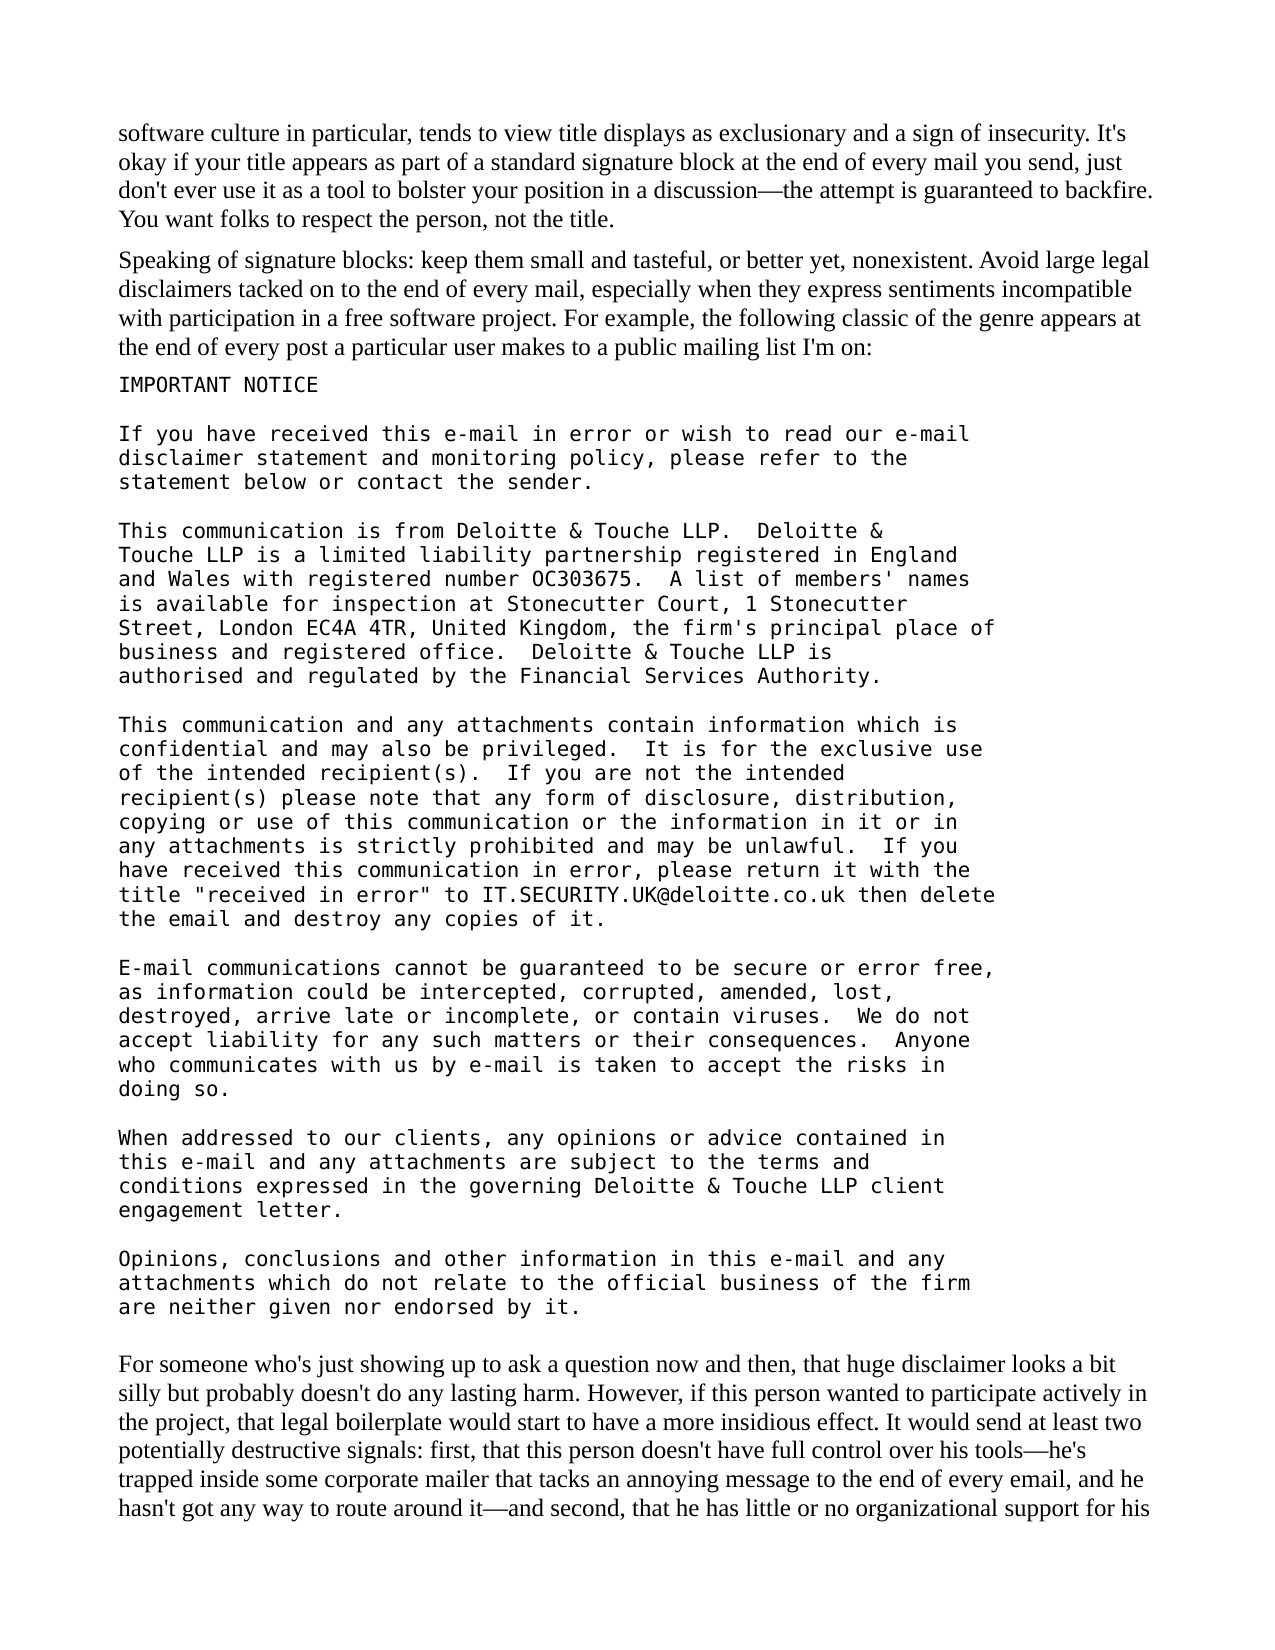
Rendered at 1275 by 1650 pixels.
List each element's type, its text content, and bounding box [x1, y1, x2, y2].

text statement below or contact the sender. [118, 470, 1157, 494]
text Speaking of signature blocks: keep them small and tasteful, or better yet, nonexistent. Avoid large legal disclaimers tacked on to the end of every mail, especially when they express sentiments incompatible with participation in a free software project. For example, the following classic of the genre appears at the end of every post a particular user makes to a public mailing list I'm on: [118, 246, 1157, 361]
text any attachments is strictly prohibited and may be unlawful. If you [118, 834, 1157, 858]
text engagement letter. [118, 1198, 1157, 1223]
text IMPORTANT NOTICE [118, 373, 1157, 397]
text this e-mail and any attachments are subject to the terms and [118, 1150, 1157, 1174]
text E-mail communications cannot be guaranteed to be secure or error free, [118, 956, 1157, 980]
text authorised and regulated by the Financial Services Authority. [118, 664, 1157, 689]
text disclaimer statement and monitoring policy, please refer to the [118, 446, 1157, 470]
text For someone who's just showing up to ask a question now and then, that huge disclaimer looks a bit silly but probably doesn't do any lasting harm. However, if this person wanted to participate actively in the project, that legal boilerplate would start to have a more insidious effect. It would send at least two potentially destructive signals: first, that this person doesn't have full control over his tools—he's trapped inside some corporate mailer that tacks an annoying message to the end of every email, and he hasn't got any way to route around it—and second, that he has little or no organizational support for his [118, 1349, 1157, 1522]
text attachments which do not relate to the official business of the firm [118, 1271, 1157, 1295]
text who communicates with us by e-mail is taken to accept the risks in [118, 1053, 1157, 1077]
text copying or use of this communication or the information in it or in [118, 810, 1157, 834]
text software culture in particular, tends to view title displays as exclusionary and a sign of insecurity. It's okay if your title appears as part of a standard signature block at the end of every mail you send, just don't ever use it as a tool to bolster your position in a discussion—the attempt is guaranteed to backfire. You want folks to respect the person, not the title. [118, 118, 1157, 233]
text accept liability for any such matters or their consequences. Anyone [118, 1028, 1157, 1053]
text as information could be intercepted, corrupted, amended, lost, [118, 980, 1157, 1004]
text Touche LLP is a limited liability partnership registered in England [118, 543, 1157, 567]
text If you have received this e-mail in error or wish to read our e-mail [118, 422, 1157, 446]
text Street, London EC4A 4TR, United Kingdom, the firm's principal place of [118, 616, 1157, 640]
text is available for inspection at Stonecutter Court, 1 Stonecutter [118, 592, 1157, 616]
text Opinions, conclusions and other information in this e-mail and any [118, 1247, 1157, 1271]
text This communication is from Deloitte & Touche LLP. Deloitte & [118, 519, 1157, 543]
text When addressed to our clients, any opinions or advice contained in [118, 1126, 1157, 1150]
text This communication and any attachments contain information which is [118, 713, 1157, 737]
text have received this communication in error, please return it with the [118, 858, 1157, 883]
text are neither given nor endorsed by it. [118, 1295, 1157, 1320]
text and Wales with registered number OC303675. A list of members' names [118, 567, 1157, 592]
text conditions expressed in the governing Deloitte & Touche LLP client [118, 1174, 1157, 1198]
text the email and destroy any copies of it. [118, 907, 1157, 931]
text destroyed, arrive late or incomplete, or contain viruses. We do not [118, 1004, 1157, 1028]
text doing so. [118, 1077, 1157, 1101]
text of the intended recipient(s). If you are not the intended [118, 761, 1157, 786]
text recipient(s) please note that any form of disclosure, distribution, [118, 786, 1157, 810]
text business and registered office. Deloitte & Touche LLP is [118, 640, 1157, 664]
text title "received in error" to IT.SECURITY.UK@deloitte.co.uk then delete [118, 883, 1157, 907]
text confidential and may also be privileged. It is for the exclusive use [118, 737, 1157, 761]
